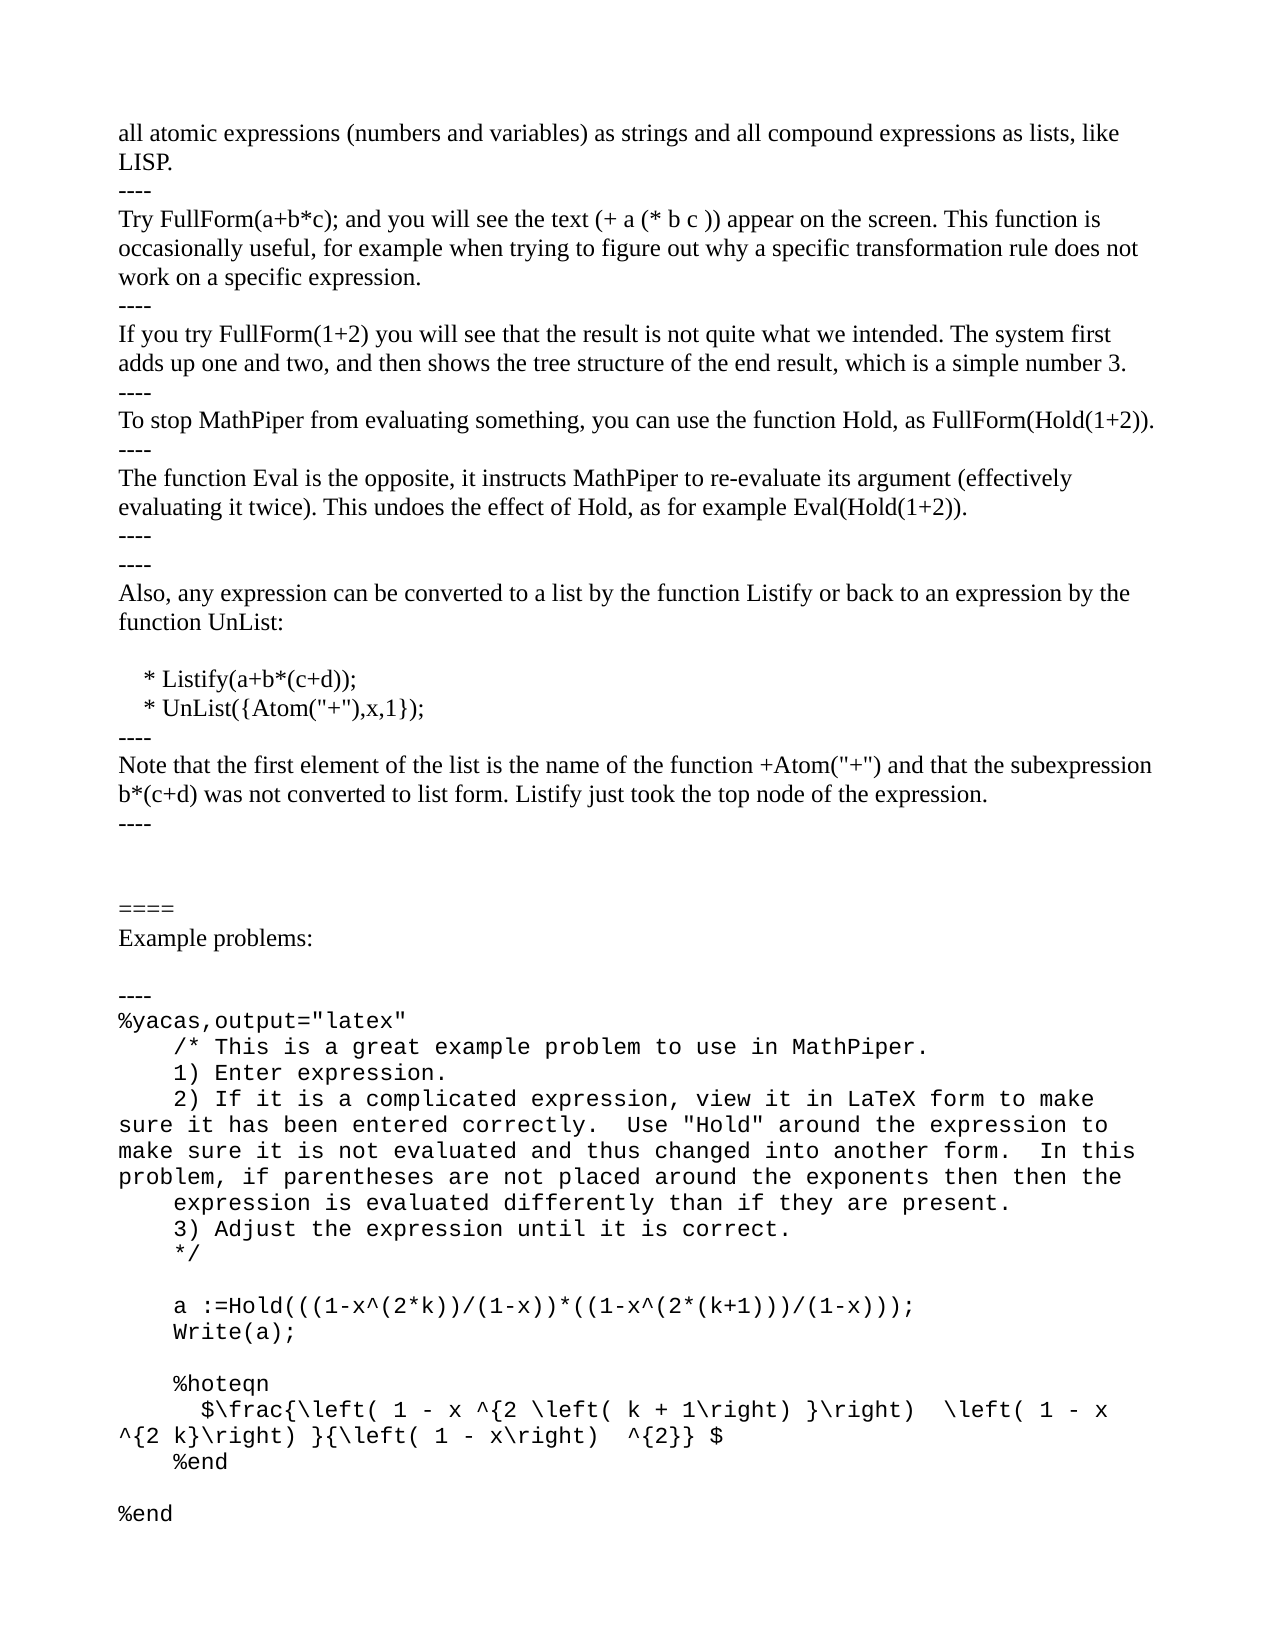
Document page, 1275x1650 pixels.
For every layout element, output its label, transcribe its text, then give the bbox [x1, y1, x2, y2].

text /* This is a great example problem to use in MathPiper. [118, 1035, 1157, 1061]
text %yacas,output="latex" [118, 1009, 1157, 1035]
text %end [118, 1502, 1157, 1528]
text expression is evaluated differently than if they are present. [118, 1191, 1157, 1217]
text */ [118, 1243, 1157, 1269]
text 3) Adjust the expression until it is correct. [118, 1217, 1157, 1243]
text * UnList({Atom("+"),x,1}); [118, 693, 1157, 722]
text ---- [118, 549, 1157, 578]
text ---- [118, 521, 1157, 549]
text $\frac{\left( 1 - x ^{2 \left( k + 1\right) }\right) \left( 1 - x ^{2 k}\right) }{\left( 1 - x\right) ^{2}} $ [118, 1398, 1157, 1450]
text %end [118, 1450, 1157, 1476]
text ==== [118, 894, 1157, 923]
text 2) If it is a complicated expression, view it in LaTeX form to make sure it has been entered correctly. Use "Hold" around the expression to make sure it is not evaluated and thus changed into another form. In this problem, if parentheses are not placed around the exponents then then the [118, 1087, 1157, 1191]
text * Listify(a+b*(c+d)); [118, 664, 1157, 693]
text To stop MathPiper from evaluating something, you can use the function Hold, as FullForm(Hold(1+2)). [118, 406, 1157, 434]
text Also, any expression can be converted to a list by the function Listify or back to an expression by the function UnList: [118, 578, 1157, 636]
text ---- [118, 176, 1157, 204]
text all atomic expressions (numbers and variables) as strings and all compound expressions as lists, like LISP. [118, 118, 1157, 176]
text Note that the first element of the list is the name of the function +Atom("+") and that the subexpression b*(c+d) was not converted to list form. Listify just took the top node of the expression. [118, 751, 1157, 808]
text ---- [118, 808, 1157, 837]
text ---- [118, 291, 1157, 319]
text If you try FullForm(1+2) you will see that the result is not quite what we intended. The system first adds up one and two, and then shows the tree structure of the end result, which is a simple number 3. [118, 319, 1157, 377]
text ---- [118, 722, 1157, 751]
text ---- [118, 981, 1157, 1009]
text ---- [118, 434, 1157, 463]
text %hoteqn [118, 1372, 1157, 1398]
text ---- [118, 377, 1157, 406]
text The function Eval is the opposite, it instructs MathPiper to re-evaluate its argument (effectively evaluating it twice). This undoes the effect of Hold, as for example Eval(Hold(1+2)). [118, 463, 1157, 521]
text Try FullForm(a+b*c); and you will see the text (+ a (* b c )) appear on the screen. This function is occasionally useful, for example when trying to figure out why a specific transformation rule does not work on a specific expression. [118, 204, 1157, 291]
text a :=Hold(((1-x^(2*k))/(1-x))*((1-x^(2*(k+1)))/(1-x))); [118, 1295, 1157, 1321]
text 1) Enter expression. [118, 1061, 1157, 1087]
text Example problems: [118, 923, 1157, 952]
text Write(a); [118, 1321, 1157, 1347]
